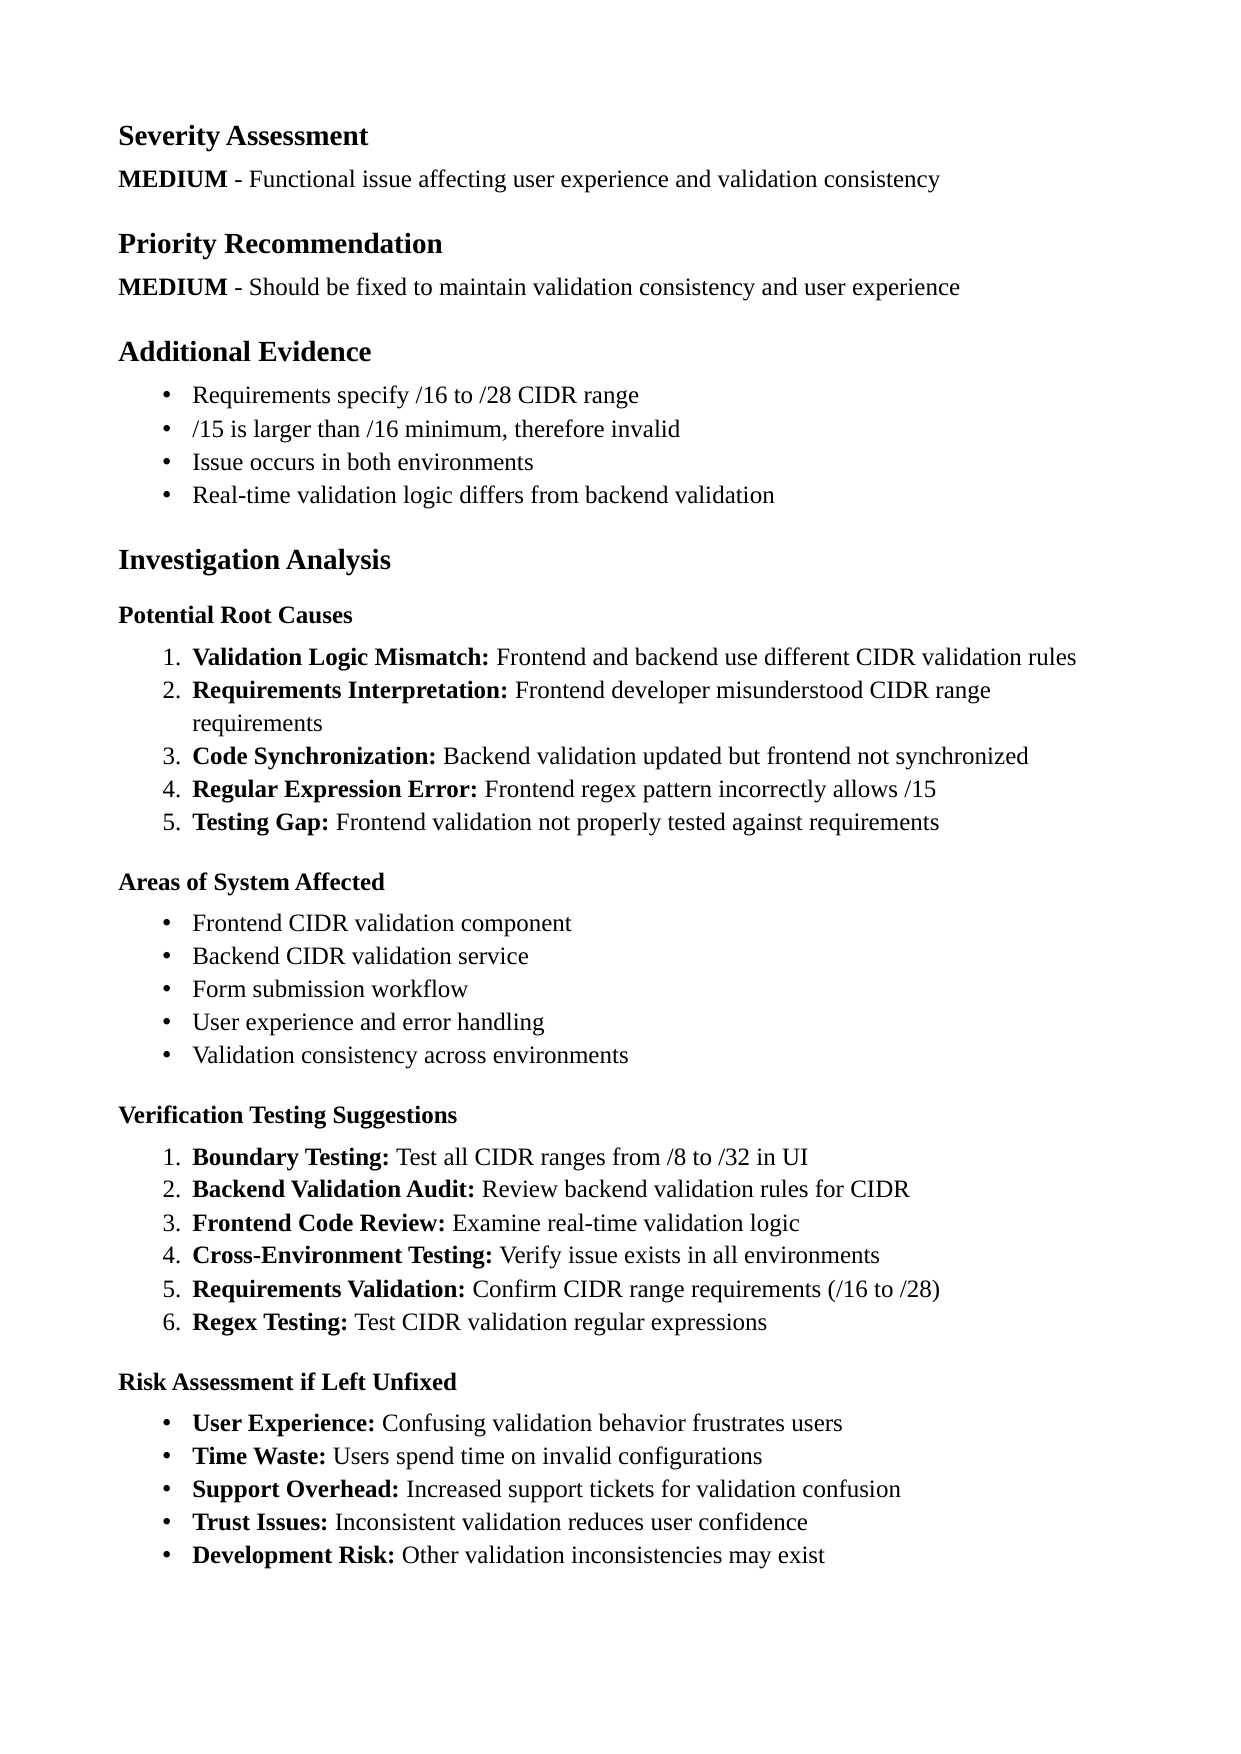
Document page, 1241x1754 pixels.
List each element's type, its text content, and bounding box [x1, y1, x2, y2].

list Requirements specify /16 to /28 CIDR range [162, 381, 1122, 409]
list Time Waste: Users spend time on invalid configurations [162, 1441, 1122, 1470]
subtitle Priority Recommendation [118, 226, 1122, 260]
text MEDIUM - Should be fixed to maintain validation consistency and user experience [118, 272, 1122, 301]
list Cross-Environment Testing: Verify issue exists in all environments [162, 1241, 1122, 1269]
list Regular Expression Error: Frontend regex pattern incorrectly allows /15 [162, 774, 1122, 802]
list Code Synchronization: Backend validation updated but frontend not synchronized [162, 741, 1122, 769]
subtitle Additional Evidence [118, 334, 1122, 368]
list Issue occurs in both environments [162, 447, 1122, 475]
list Frontend Code Review: Examine real-time validation logic [162, 1208, 1122, 1236]
list User Experience: Confusing validation behavior frustrates users [162, 1408, 1122, 1437]
list Validation consistency across environments [162, 1040, 1122, 1069]
list Real-time validation logic differs from backend validation [162, 480, 1122, 508]
list Frontend CIDR validation component [162, 908, 1122, 937]
text MEDIUM - Functional issue affecting user experience and validation consistency [118, 164, 1122, 193]
list Testing Gap: Frontend validation not properly tested against requirements [162, 807, 1122, 836]
list User experience and error handling [162, 1007, 1122, 1036]
subtitle Verification Testing Suggestions [118, 1100, 1122, 1129]
list Validation Logic Mismatch: Frontend and backend use different CIDR validation rules [162, 642, 1122, 670]
list Trust Issues: Inconsistent validation reduces user confidence [162, 1507, 1122, 1536]
list Backend CIDR validation service [162, 941, 1122, 970]
list Development Risk: Other validation inconsistencies may exist [162, 1540, 1122, 1569]
subtitle Investigation Analysis [118, 542, 1122, 575]
list Requirements Interpretation: Frontend developer misunderstood CIDR range requirements [162, 675, 1122, 736]
list Requirements Validation: Confirm CIDR range requirements (/16 to /28) [162, 1274, 1122, 1302]
list Form submission workflow [162, 974, 1122, 1003]
list Boundary Testing: Test all CIDR ranges from /8 to /32 in UI [162, 1142, 1122, 1170]
list Backend Validation Audit: Review backend validation rules for CIDR [162, 1174, 1122, 1203]
subtitle Risk Assessment if Left Unfixed [118, 1367, 1122, 1396]
subtitle Severity Assessment [118, 118, 1122, 152]
list /15 is larger than /16 minimum, therefore invalid [162, 414, 1122, 442]
subtitle Potential Root Causes [118, 600, 1122, 629]
list Support Overhead: Increased support tickets for validation confusion [162, 1474, 1122, 1503]
subtitle Areas of System Affected [118, 867, 1122, 896]
list Regex Testing: Test CIDR validation regular expressions [162, 1307, 1122, 1335]
